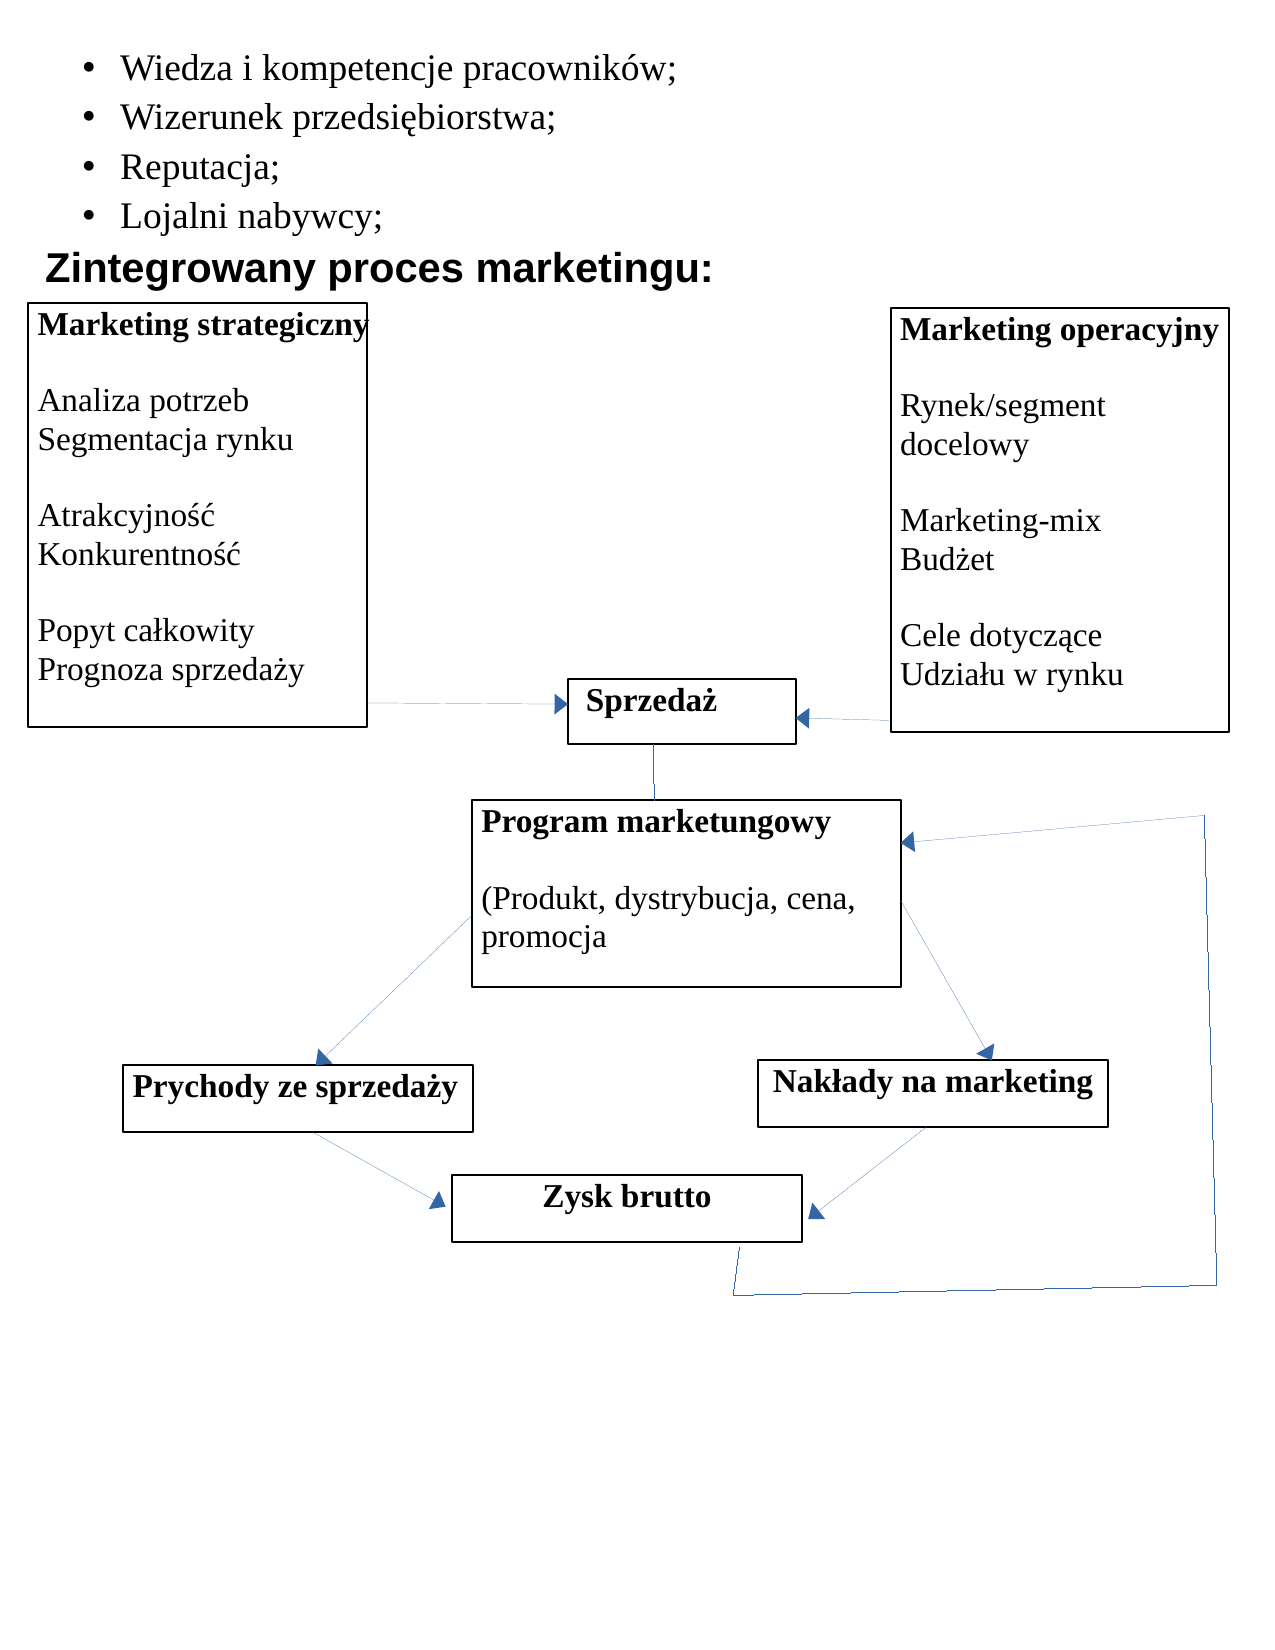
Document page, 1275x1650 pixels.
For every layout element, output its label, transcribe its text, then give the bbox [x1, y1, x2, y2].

list Reputacja; [82, 144, 1230, 187]
subtitle Zintegrowany proces marketingu: [45, 243, 1230, 291]
list Wizerunek przedsiębiorstwa; [82, 94, 1230, 138]
list Lojalni nabywcy; [82, 194, 1230, 237]
list Wiedza i kompetencje pracowników; [82, 45, 1230, 88]
